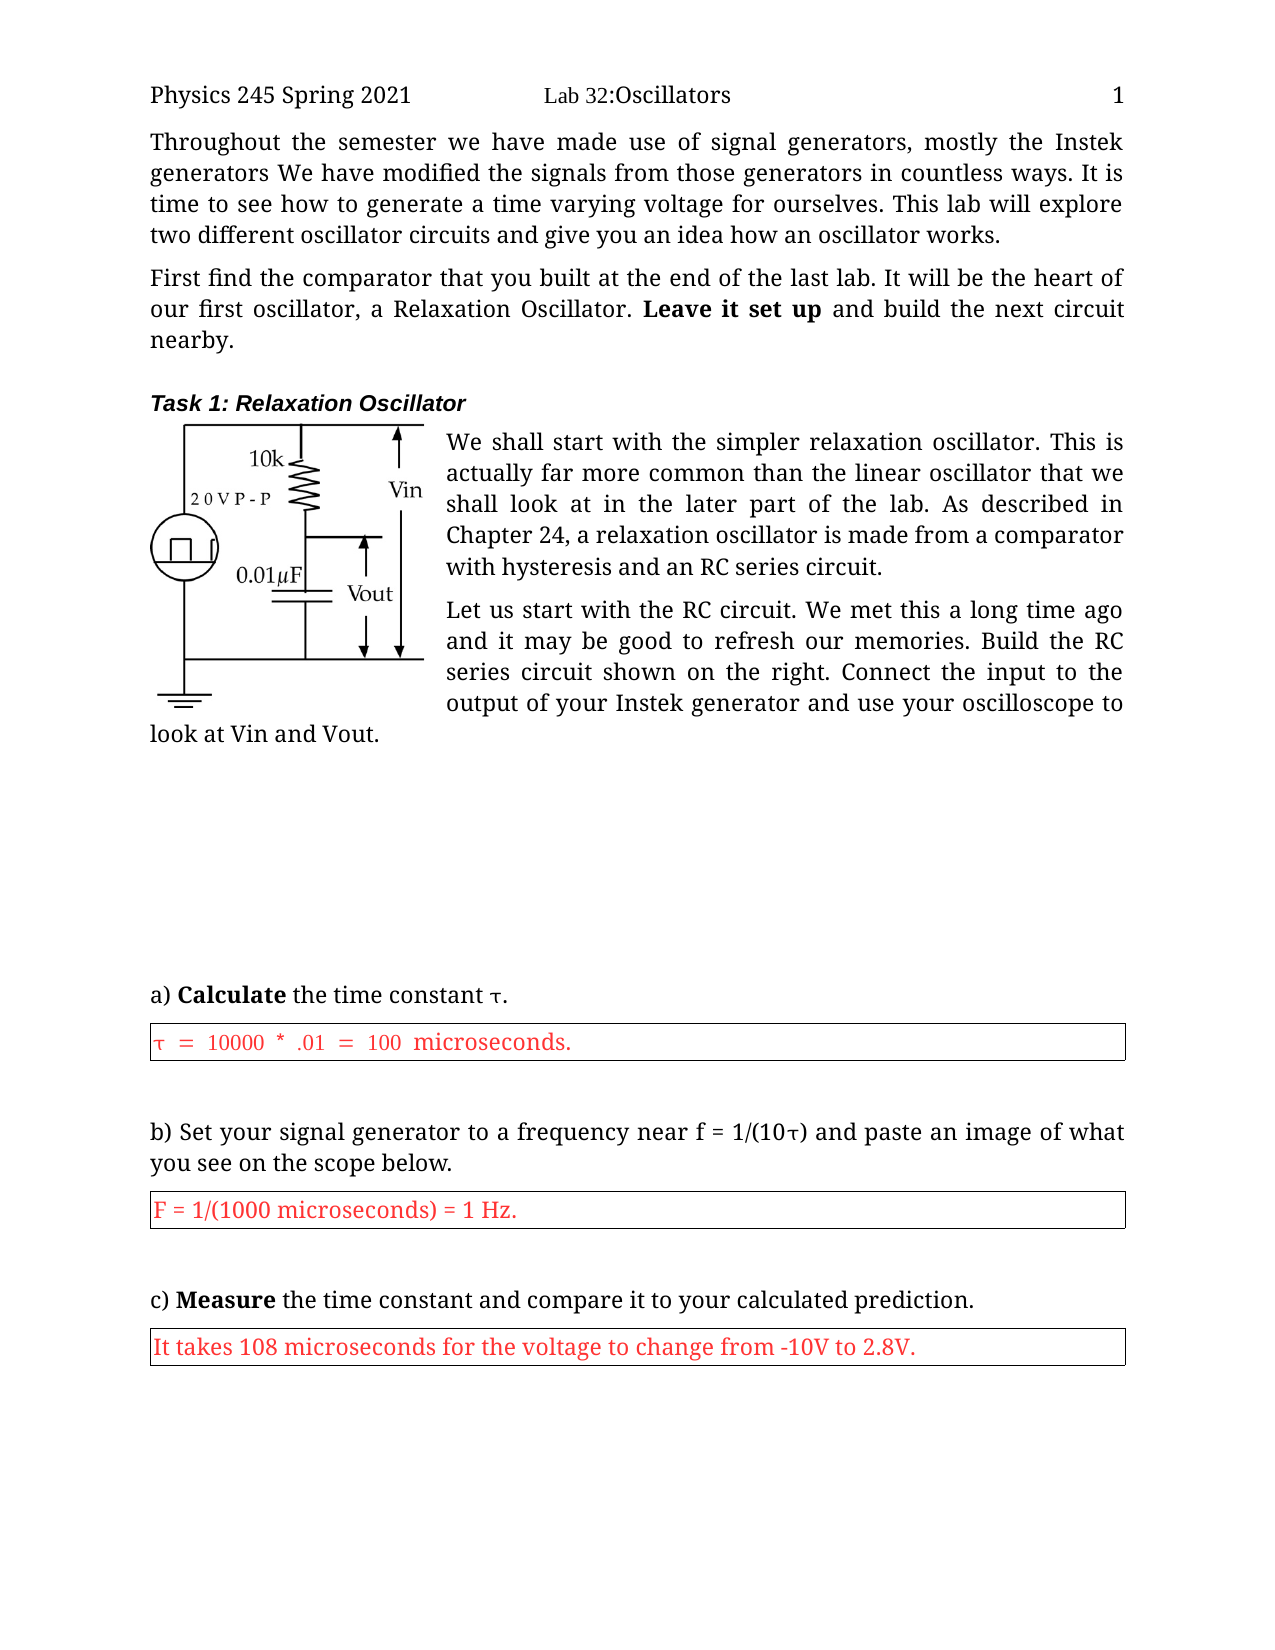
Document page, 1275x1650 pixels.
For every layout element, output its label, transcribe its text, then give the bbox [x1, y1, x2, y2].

text  = 10000 * .01 = 100 microseconds. [151, 1024, 1125, 1060]
text c) Measure the time constant and compare it to your calculated prediction. [150, 1284, 1125, 1315]
text a) Calculate the time constant . [150, 979, 1125, 1011]
subtitle Task 1: Relaxation Oscillator [150, 389, 1125, 416]
text First find the comparator that you built at the end of the last lab. It will be the heart of our first oscillator, a Relaxation Oscillator. Leave it set up and build the next circuit nearby. [150, 262, 1125, 356]
text b) Set your signal generator to a frequency near f = 1/(10) and paste an image of what you see on the scope below. [150, 1116, 1125, 1178]
text F = 1/(1000 microseconds) = 1 Hz. [151, 1192, 1125, 1228]
text Let us start with the RC circuit. We met this a long time ago and it may be good to refresh our memories. Build the RC series circuit shown on the right. Connect the input to the output of your Instek generator and use your oscilloscope to look at Vin and Vout. [150, 594, 1125, 749]
text It takes 108 microseconds for the voltage to change from -10V to 2.8V. [151, 1329, 1125, 1365]
text Throughout the semester we have made use of signal generators, mostly the Instek generators We have modified the signals from those generators in countless ways. It is time to see how to generate a time varying voltage for ourselves. This lab will explore two different oscillator circuits and give you an idea how an oscillator works. [150, 126, 1125, 250]
picture [150, 422, 428, 708]
text We shall start with the simpler relaxation oscillator. This is actually far more common than the linear oscillator that we shall look at in the later part of the lab. As described in Chapter 24, a relaxation oscillator is made from a comparator with hysteresis and an RC series circuit. [428, 426, 1125, 582]
